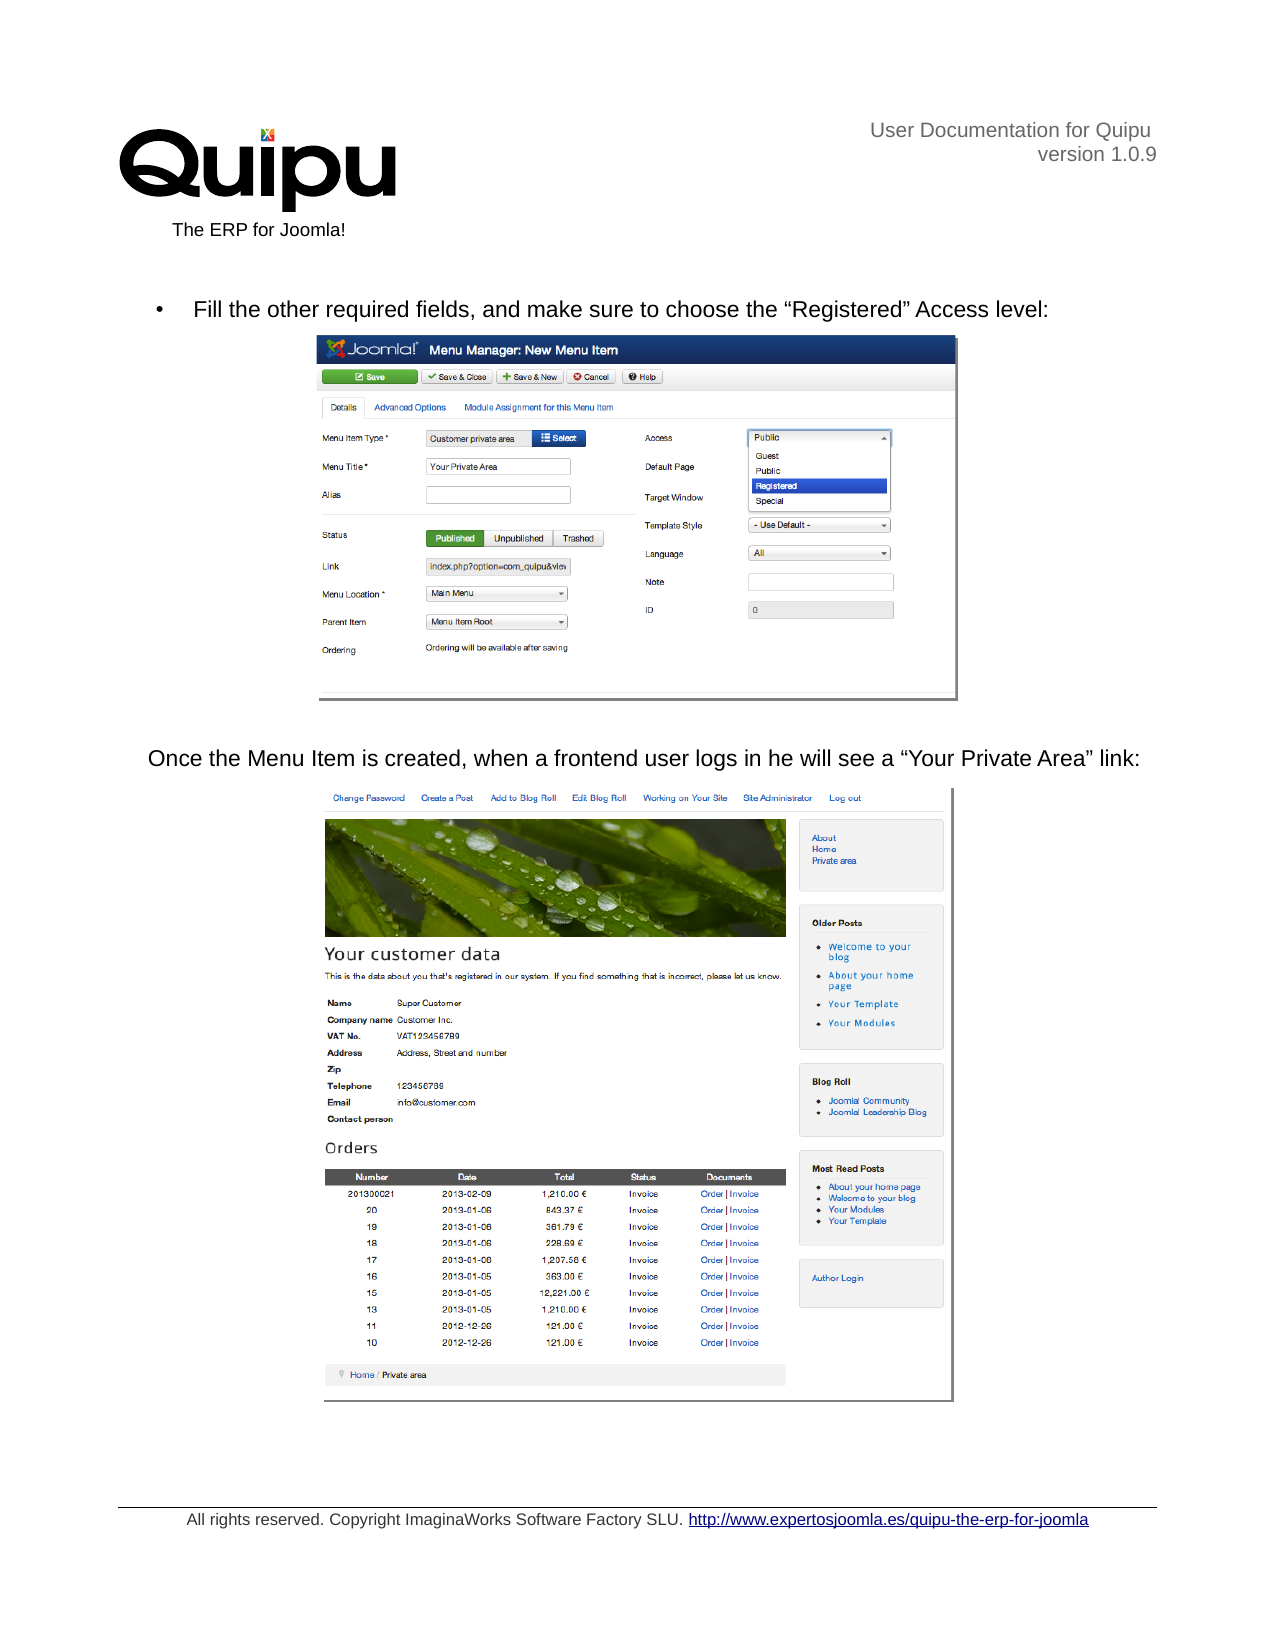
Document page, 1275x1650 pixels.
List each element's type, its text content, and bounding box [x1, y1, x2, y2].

text Once the Menu Item is created, when a frontend user logs in he will see a “Your Private Area” link: [148, 743, 1157, 772]
list Fill the other required fields, and make sure to choose the “Registered” Access level: [156, 293, 1157, 323]
picture [316, 335, 956, 698]
picture [321, 784, 952, 1400]
